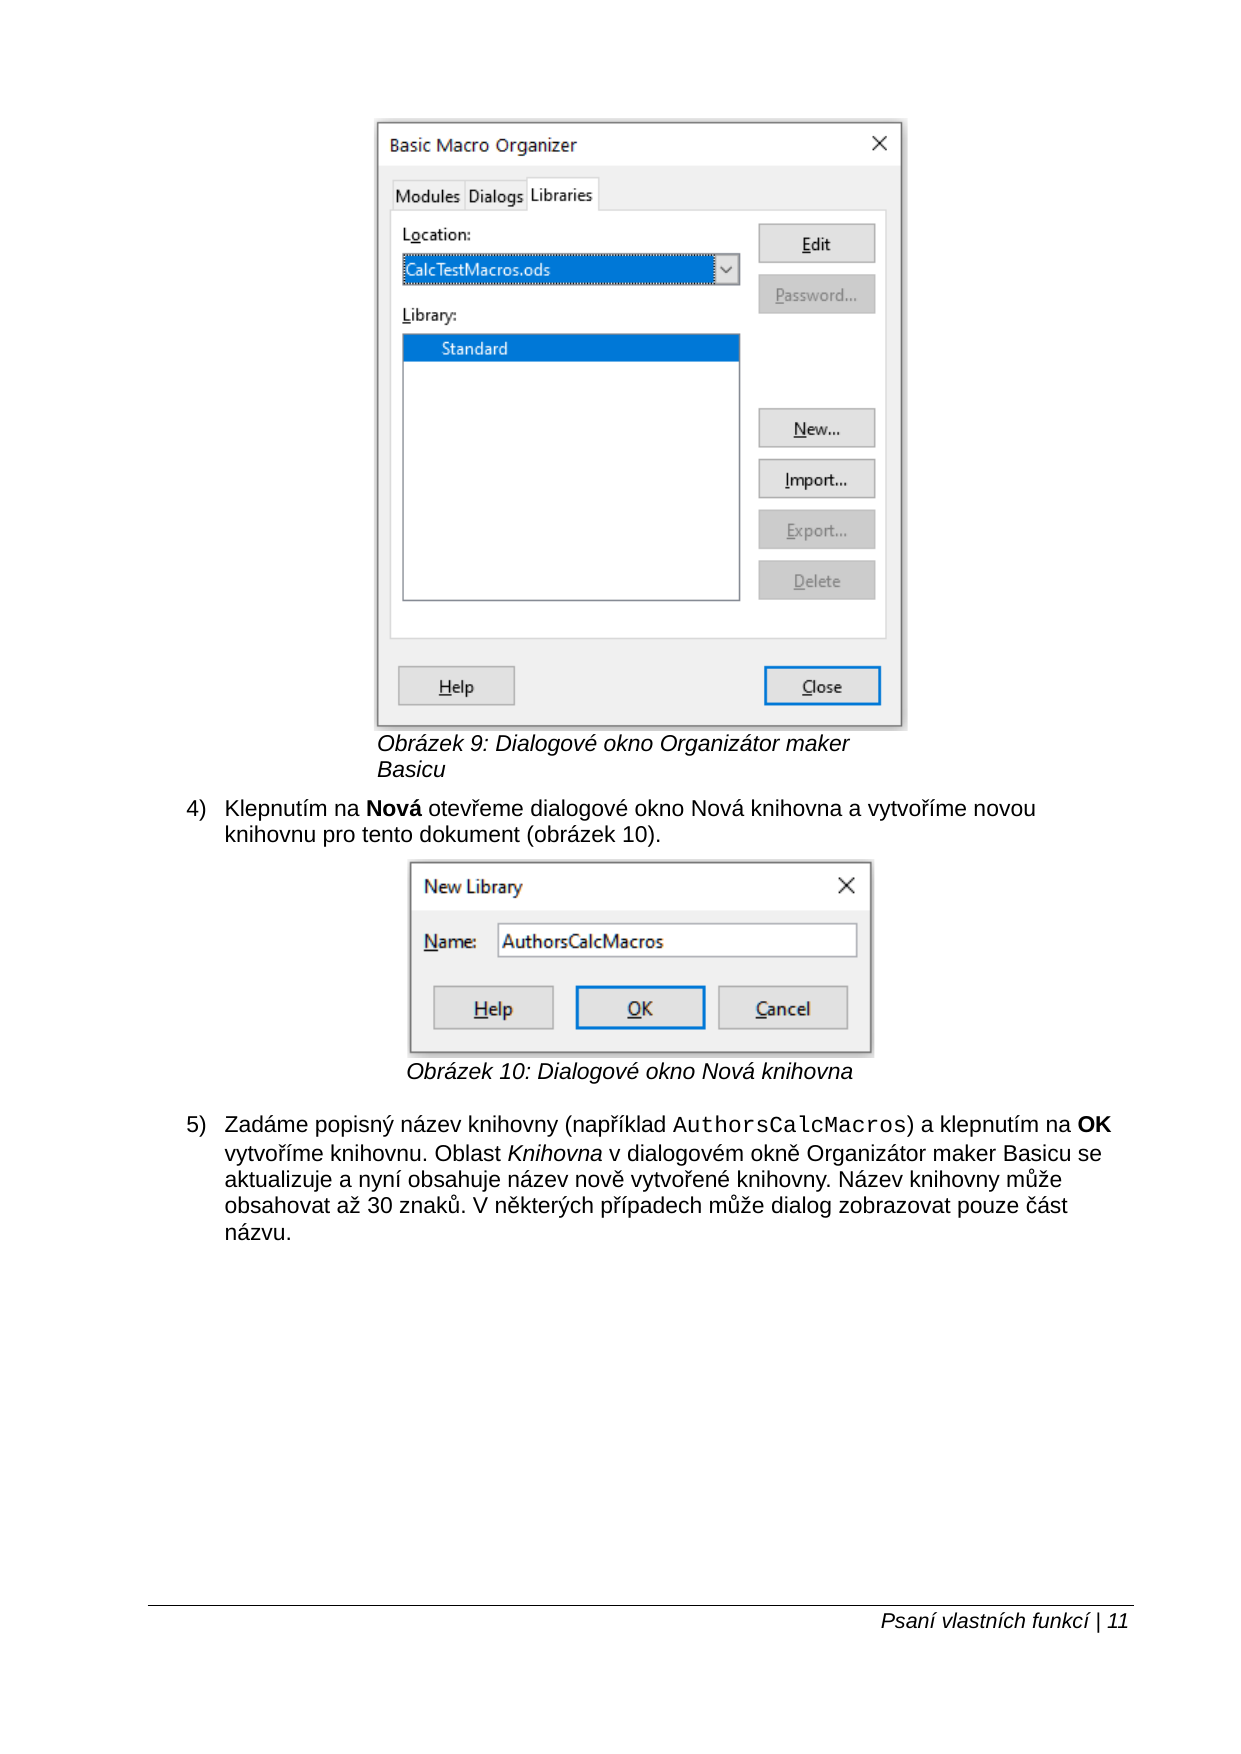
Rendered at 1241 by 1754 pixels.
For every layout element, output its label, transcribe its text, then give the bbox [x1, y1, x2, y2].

text Obrázek 10: Dialogové okno Nová knihovna [406, 859, 876, 1084]
list Klepnutím na Nová otevřeme dialogové okno Nová knihovna a vytvoříme novou knihovnu pro tento dokument (obrázek 10). [207, 795, 1134, 847]
text Obrázek 9: Dialogové okno Organizátor maker Basicu [377, 731, 905, 783]
picture [407, 859, 875, 1058]
picture [373, 118, 908, 731]
list Zadáme popisný název knihovny (například AuthorsCalcMacros) a klepnutím na OK vytvoříme knihovnu. Oblast Knihovna v dialogovém okně Organizátor maker Basicu se aktualizuje a nyní obsahuje název nově vytvořené knihovny. Název knihovny může obsahovat až 30 znaků. V některých případech může dialog zobrazovat pouze část názvu. [207, 1111, 1134, 1245]
